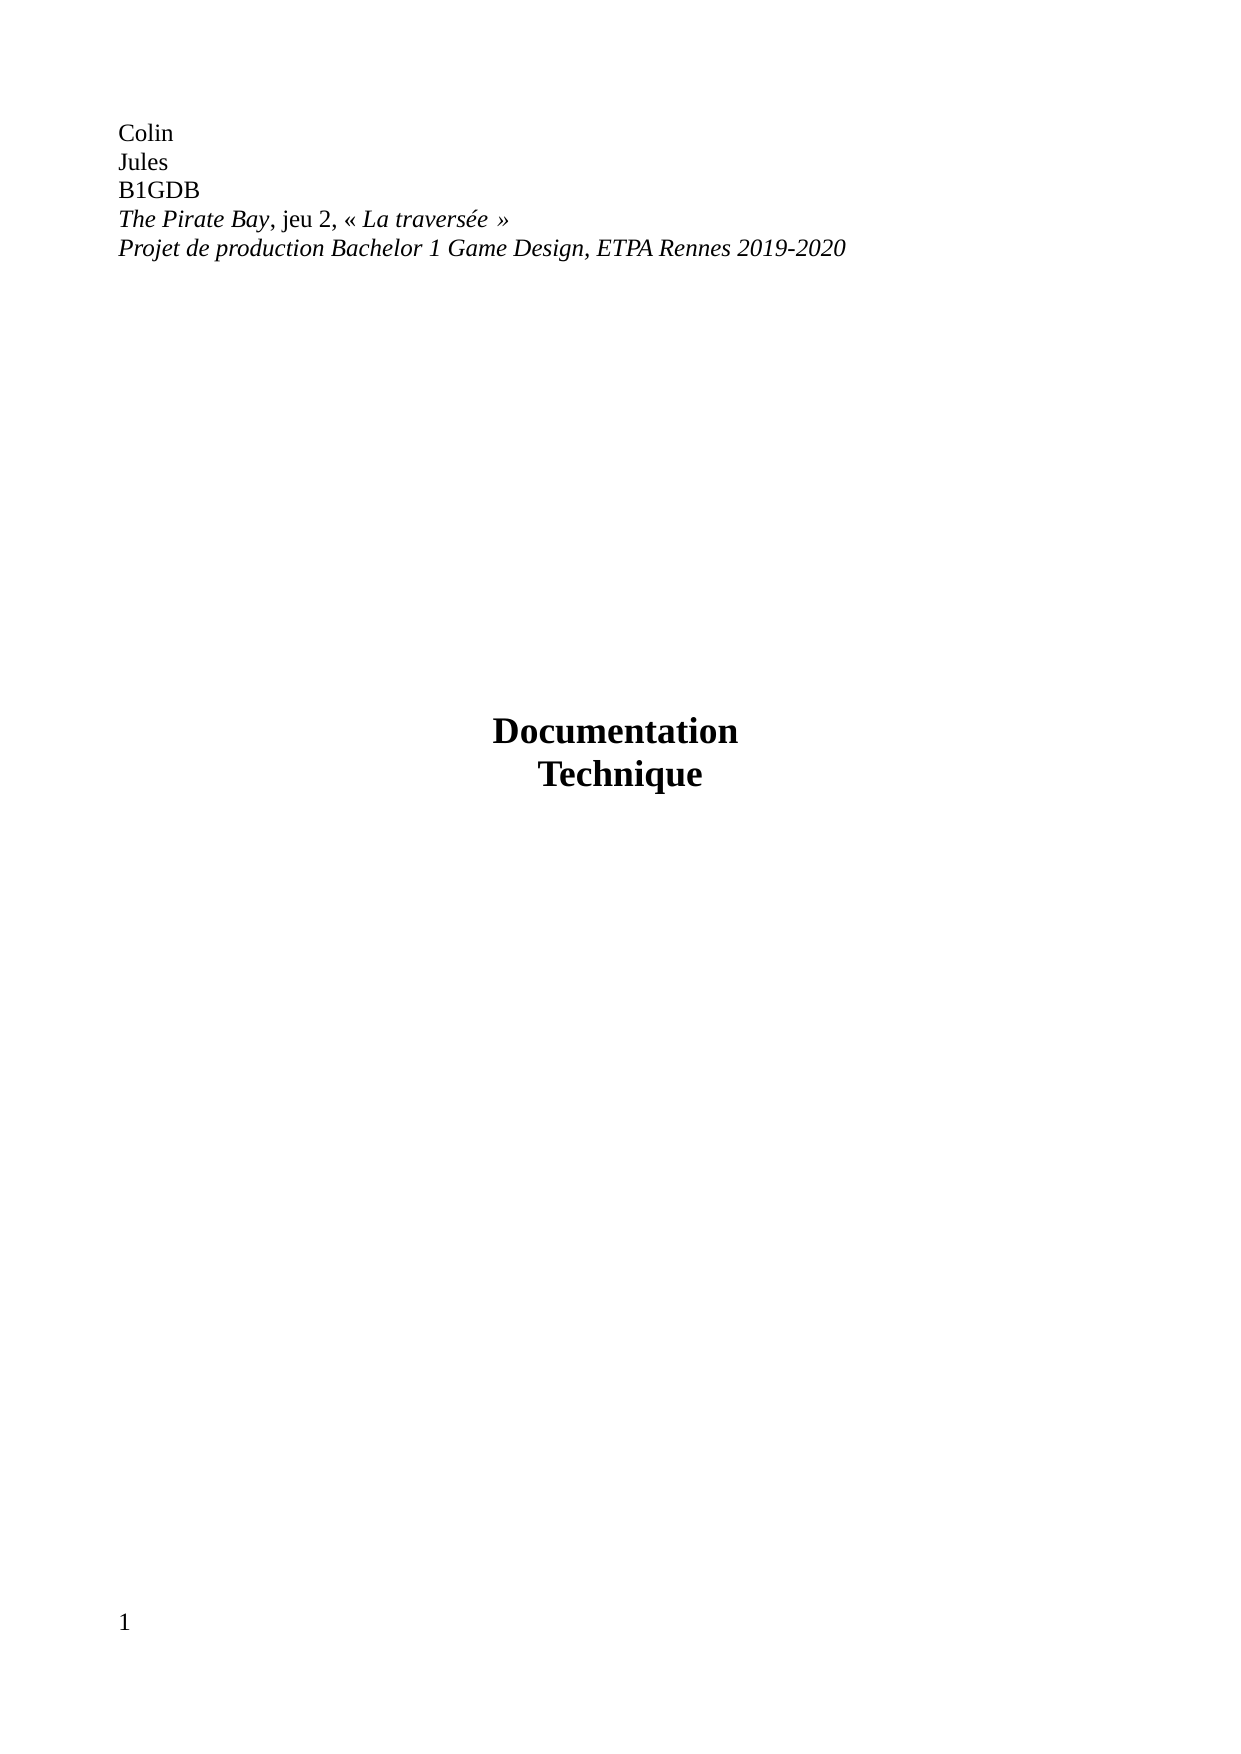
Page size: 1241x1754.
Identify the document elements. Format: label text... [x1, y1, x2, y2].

text Technique [118, 751, 1122, 794]
text Documentation [118, 708, 1122, 751]
